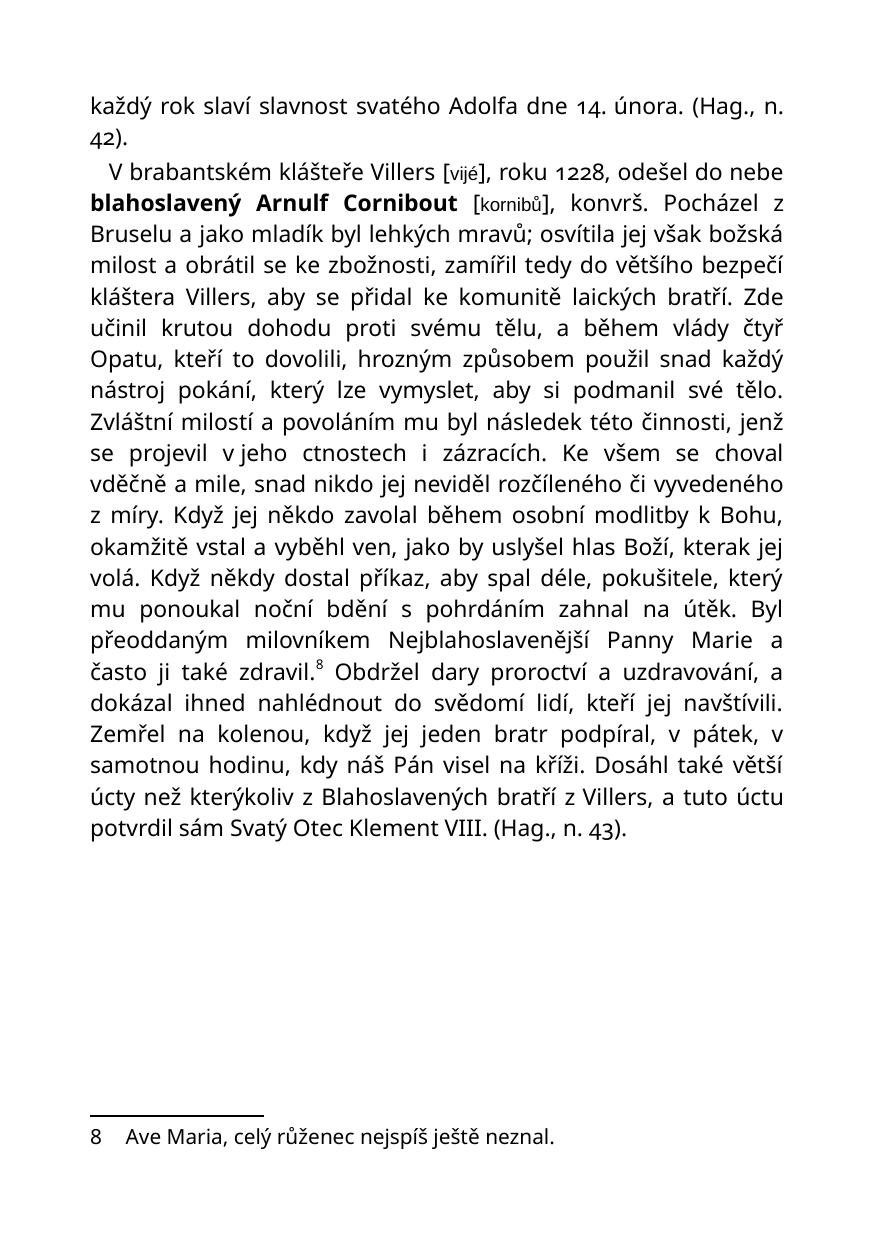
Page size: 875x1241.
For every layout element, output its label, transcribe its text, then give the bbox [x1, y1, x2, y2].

text V brabantském klášteře Villers [vijé], roku 1228, odešel do nebe blahoslavený Arnulf Cornibout [kornibů], konvrš. Pocházel z Bruselu a jako mladík byl lehkých mravů; osvítila jej však božská milost a obrátil se ke zbožnosti, zamířil tedy do většího bezpečí kláštera Villers, aby se přidal ke komunitě laických bratří. Zde učinil krutou dohodu proti svému tělu, a během vlády čtyř Opatu, kteří to dovolili, hrozným způsobem použil snad každý nástroj pokání, který lze vymyslet, aby si podmanil své tělo. Zvláštní milostí a povoláním mu byl následek této činnosti, jenž se projevil v jeho ctnostech i zázracích. Ke všem se choval vděčně a mile, snad nikdo jej neviděl rozčíleného či vyvedeného z míry. Když jej někdo zavolal během osobní modlitby k Bohu, okamžitě vstal a vyběhl ven, jako by uslyšel hlas Boží, kterak jej volá. Když někdy dostal příkaz, aby spal déle, pokušitele, který mu ponoukal noční bdění s pohrdáním zahnal na útěk. Byl přeoddaným milovníkem Nejblahoslavenější Panny Marie a často ji také zdravil. Obdržel dary proroctví a uzdravování, a dokázal ihned nahlédnout do svědomí lidí, kteří jej navštívili. Zemřel na kolenou, když jej jeden bratr podpíral, v pátek, v samotnou hodinu, kdy náš Pán visel na kříži. Dosáhl také větší úcty než kterýkoliv z Blahoslavených bratří z Villers, a tuto úctu potvrdil sám Svatý Otec Klement VIII. (Hag., n. 43). [90, 156, 784, 843]
text Ave Maria, celý růženec nejspíš ještě neznal. [90, 1122, 784, 1150]
text každý rok slaví slavnost svatého Adolfa dne 14. února. (Hag., n. 42). [90, 90, 784, 152]
